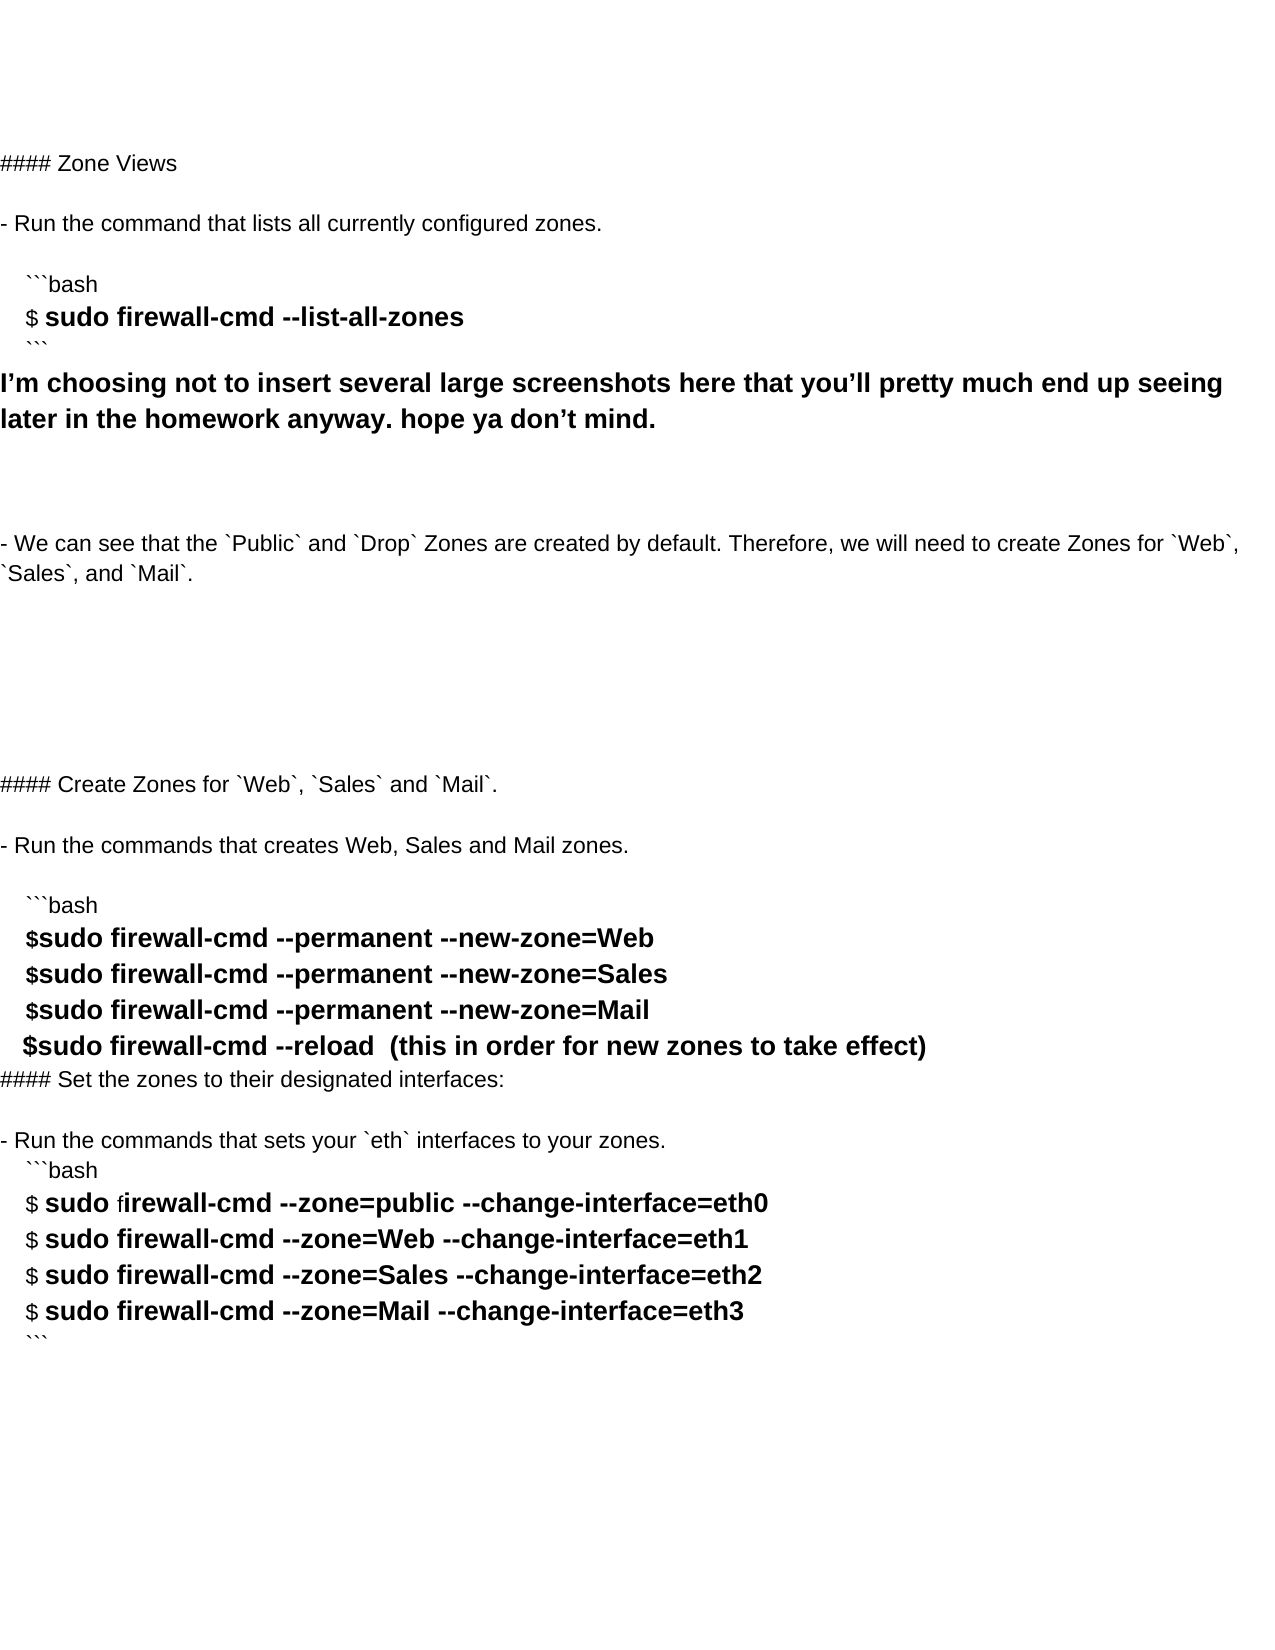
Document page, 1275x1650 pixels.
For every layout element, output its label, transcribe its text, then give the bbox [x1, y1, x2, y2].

text $ sudo firewall-cmd --zone=public --change-interface=eth0 [0, 1187, 1275, 1218]
text ```bash [0, 892, 1275, 918]
text ```bash [0, 271, 1275, 297]
text - We can see that the `Public` and `Drop` Zones are created by default. Therefore, we will need to create Zones for `Web`, `Sales`, and `Mail`. [0, 530, 1275, 586]
text $sudo firewall-cmd --permanent --new-zone=Mail [0, 994, 1275, 1026]
text ``` [0, 337, 1275, 363]
text $sudo firewall-cmd --permanent --new-zone=Web [0, 922, 1275, 954]
text - Run the commands that creates Web, Sales and Mail zones. [0, 832, 1275, 858]
text #### Set the zones to their designated interfaces: [0, 1066, 1275, 1092]
text - Run the commands that sets your `eth` interfaces to your zones. [0, 1127, 1275, 1153]
text ``` [0, 1331, 1275, 1357]
text I’m choosing not to insert several large screenshots here that you’ll pretty much end up seeing later in the homework anyway. hope ya don’t mind. [0, 367, 1275, 434]
text $ sudo firewall-cmd --zone=Sales --change-interface=eth2 [0, 1259, 1275, 1290]
text ```bash [0, 1157, 1275, 1183]
text $sudo firewall-cmd --reload (this in order for new zones to take effect) [0, 1030, 1275, 1061]
text #### Zone Views [0, 150, 1275, 176]
text $ sudo firewall-cmd --zone=Web --change-interface=eth1 [0, 1223, 1275, 1254]
text $ sudo firewall-cmd --zone=Mail --change-interface=eth3 [0, 1295, 1275, 1326]
text #### Create Zones for `Web`, `Sales` and `Mail`. [0, 771, 1275, 798]
text $ sudo firewall-cmd --list-all-zones [0, 301, 1275, 332]
text $sudo firewall-cmd --permanent --new-zone=Sales [0, 958, 1275, 989]
text - Run the command that lists all currently configured zones. [0, 210, 1275, 237]
